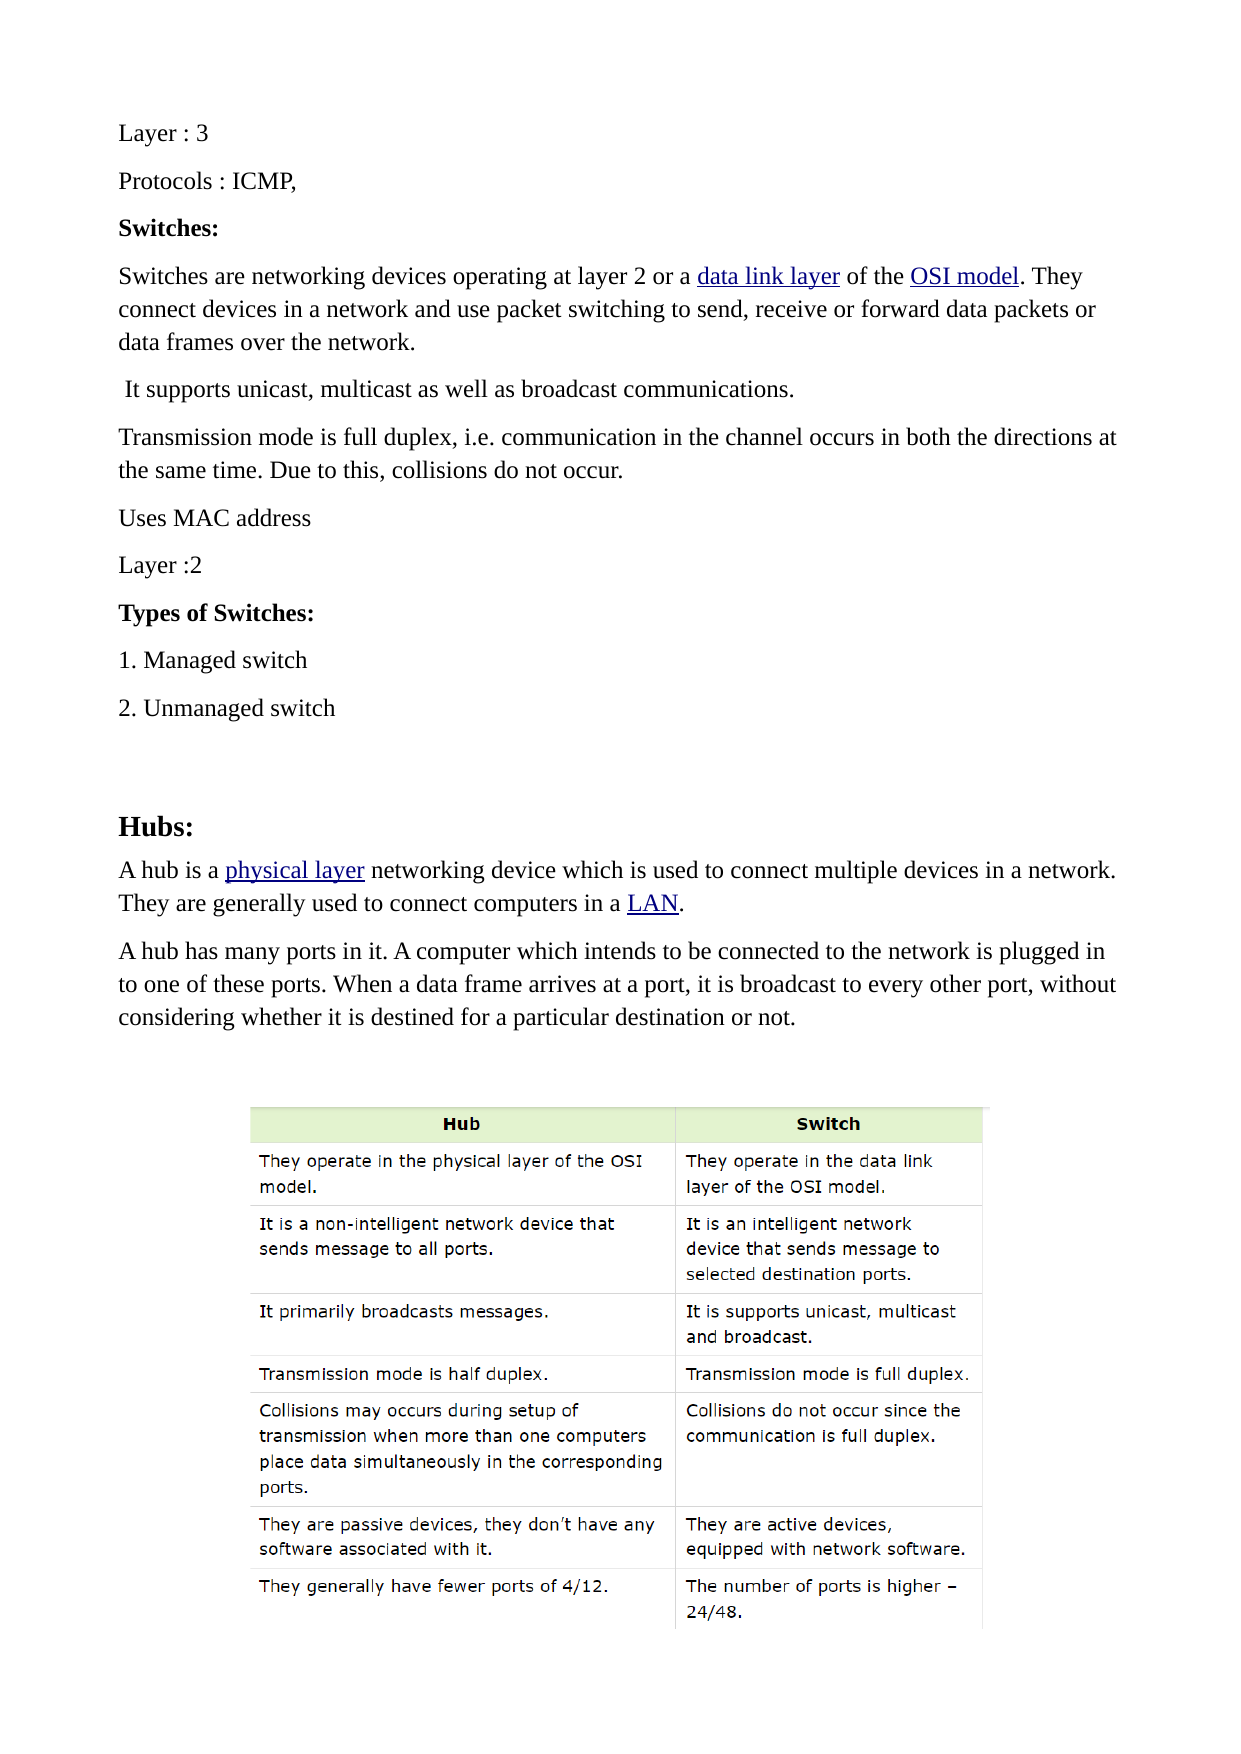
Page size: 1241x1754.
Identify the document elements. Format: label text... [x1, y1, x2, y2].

text Types of Switches: [118, 598, 1122, 627]
text A hub is a physical layer networking device which is used to connect multiple devices in a network. They are generally used to connect computers in a LAN. [118, 855, 1122, 917]
picture [250, 1097, 990, 1629]
text Uses MAC address [118, 503, 1122, 532]
text It supports unicast, multicast as well as broadcast communications. [118, 374, 1122, 403]
text Transmission mode is full duplex, i.e. communication in the channel occurs in both the directions at the same time. Due to this, collisions do not occur. [118, 422, 1122, 484]
text 1. Managed switch [118, 646, 1122, 674]
text Switches are networking devices operating at layer 2 or a data link layer of the OSI model. They connect devices in a network and use packet switching to send, receive or forward data packets or data frames over the network. [118, 261, 1122, 356]
text Protocols : ICMP, [118, 166, 1122, 194]
subtitle Hubs: [118, 809, 1122, 843]
text A hub has many ports in it. A computer which intends to be connected to the network is plugged in to one of these ports. When a data frame arrives at a port, it is broadcast to every other port, without considering whether it is destined for a particular destination or not. [118, 936, 1122, 1031]
text 2. Unmanaged switch [118, 693, 1122, 722]
text Switches: [118, 213, 1122, 242]
text Layer :2 [118, 550, 1122, 579]
text Layer : 3 [118, 118, 1122, 147]
